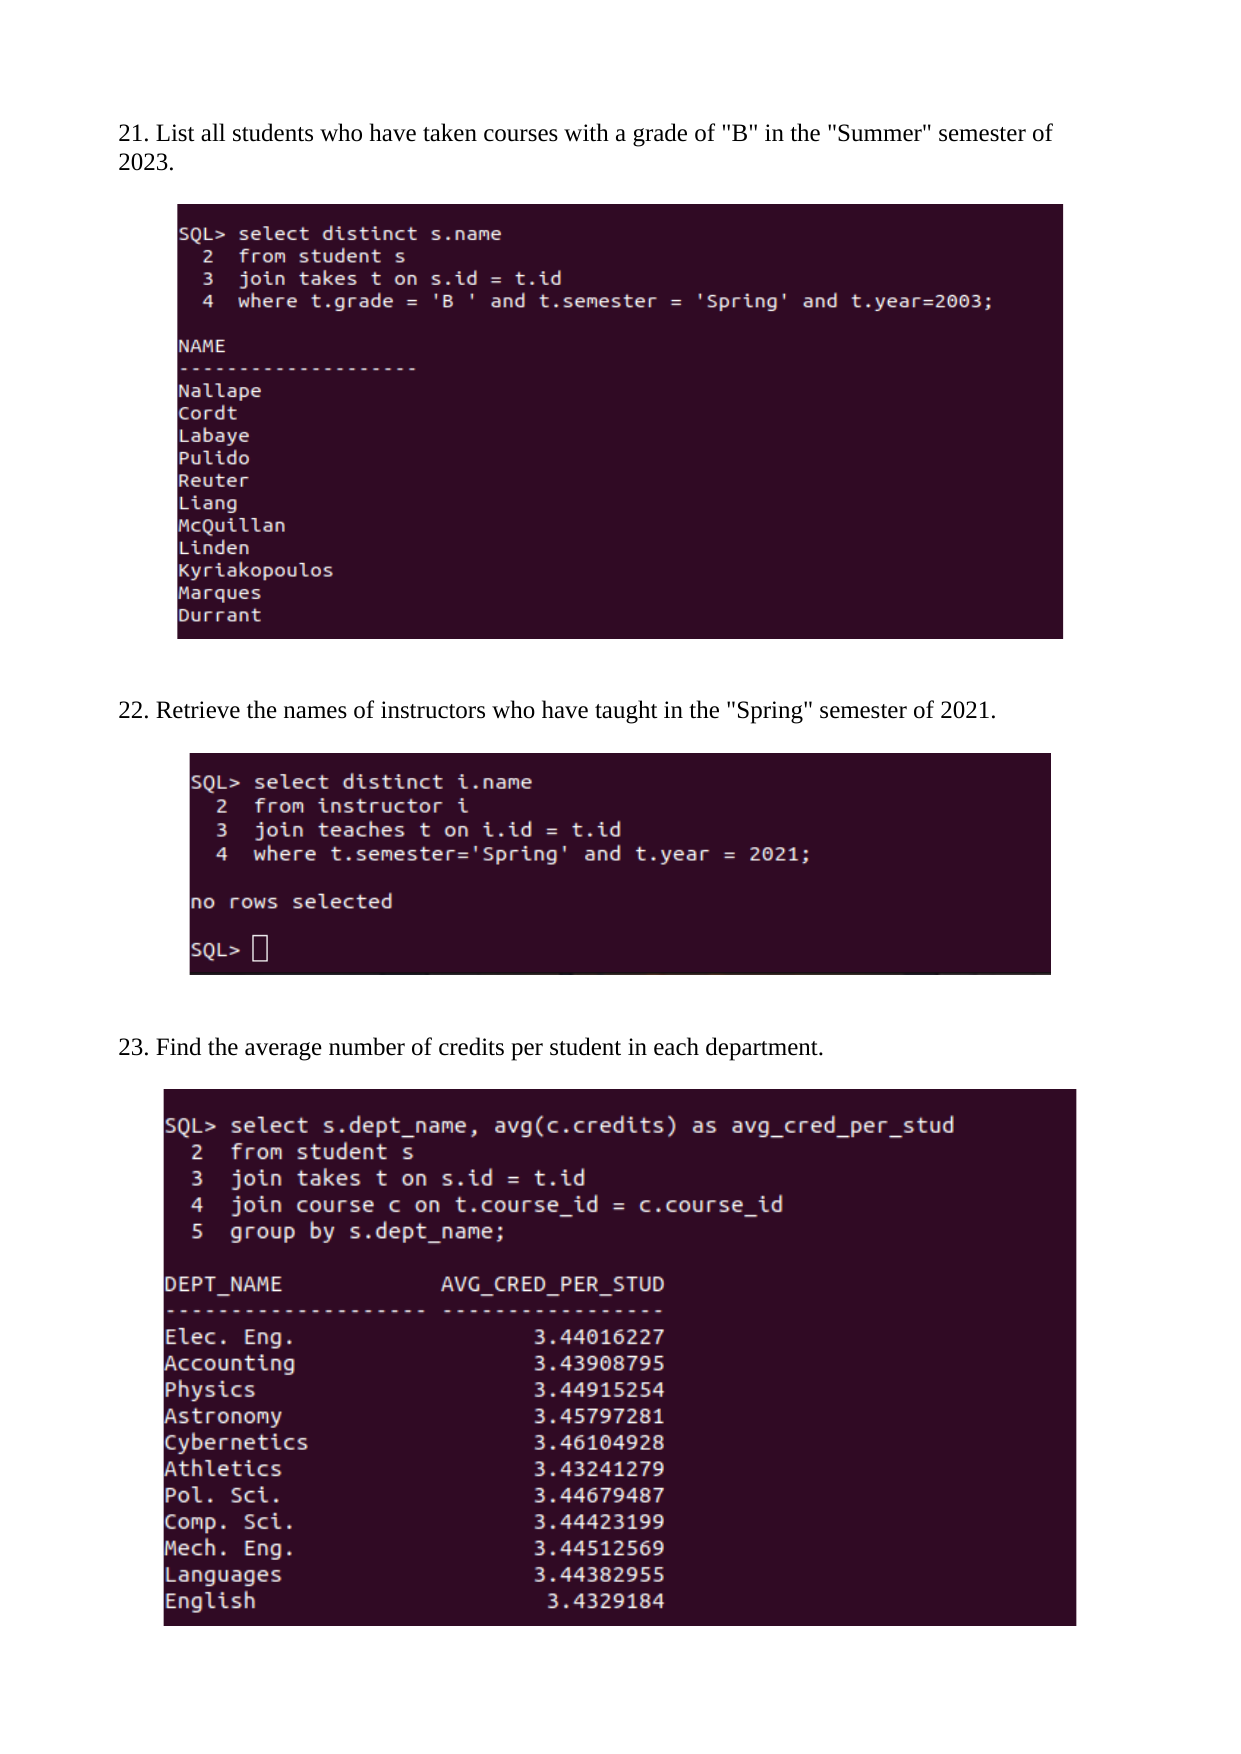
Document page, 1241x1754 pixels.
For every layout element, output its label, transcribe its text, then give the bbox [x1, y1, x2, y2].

picture [177, 204, 1064, 639]
text 2023. [118, 147, 1122, 176]
text 23. Find the average number of credits per student in each department. [118, 1032, 1122, 1061]
picture [189, 753, 1051, 975]
text 21. List all students who have taken courses with a grade of "B" in the "Summer" semester of [118, 118, 1122, 147]
picture [163, 1089, 1077, 1626]
text 22. Retrieve the names of instructors who have taught in the "Spring" semester of 2021. [118, 696, 1122, 724]
